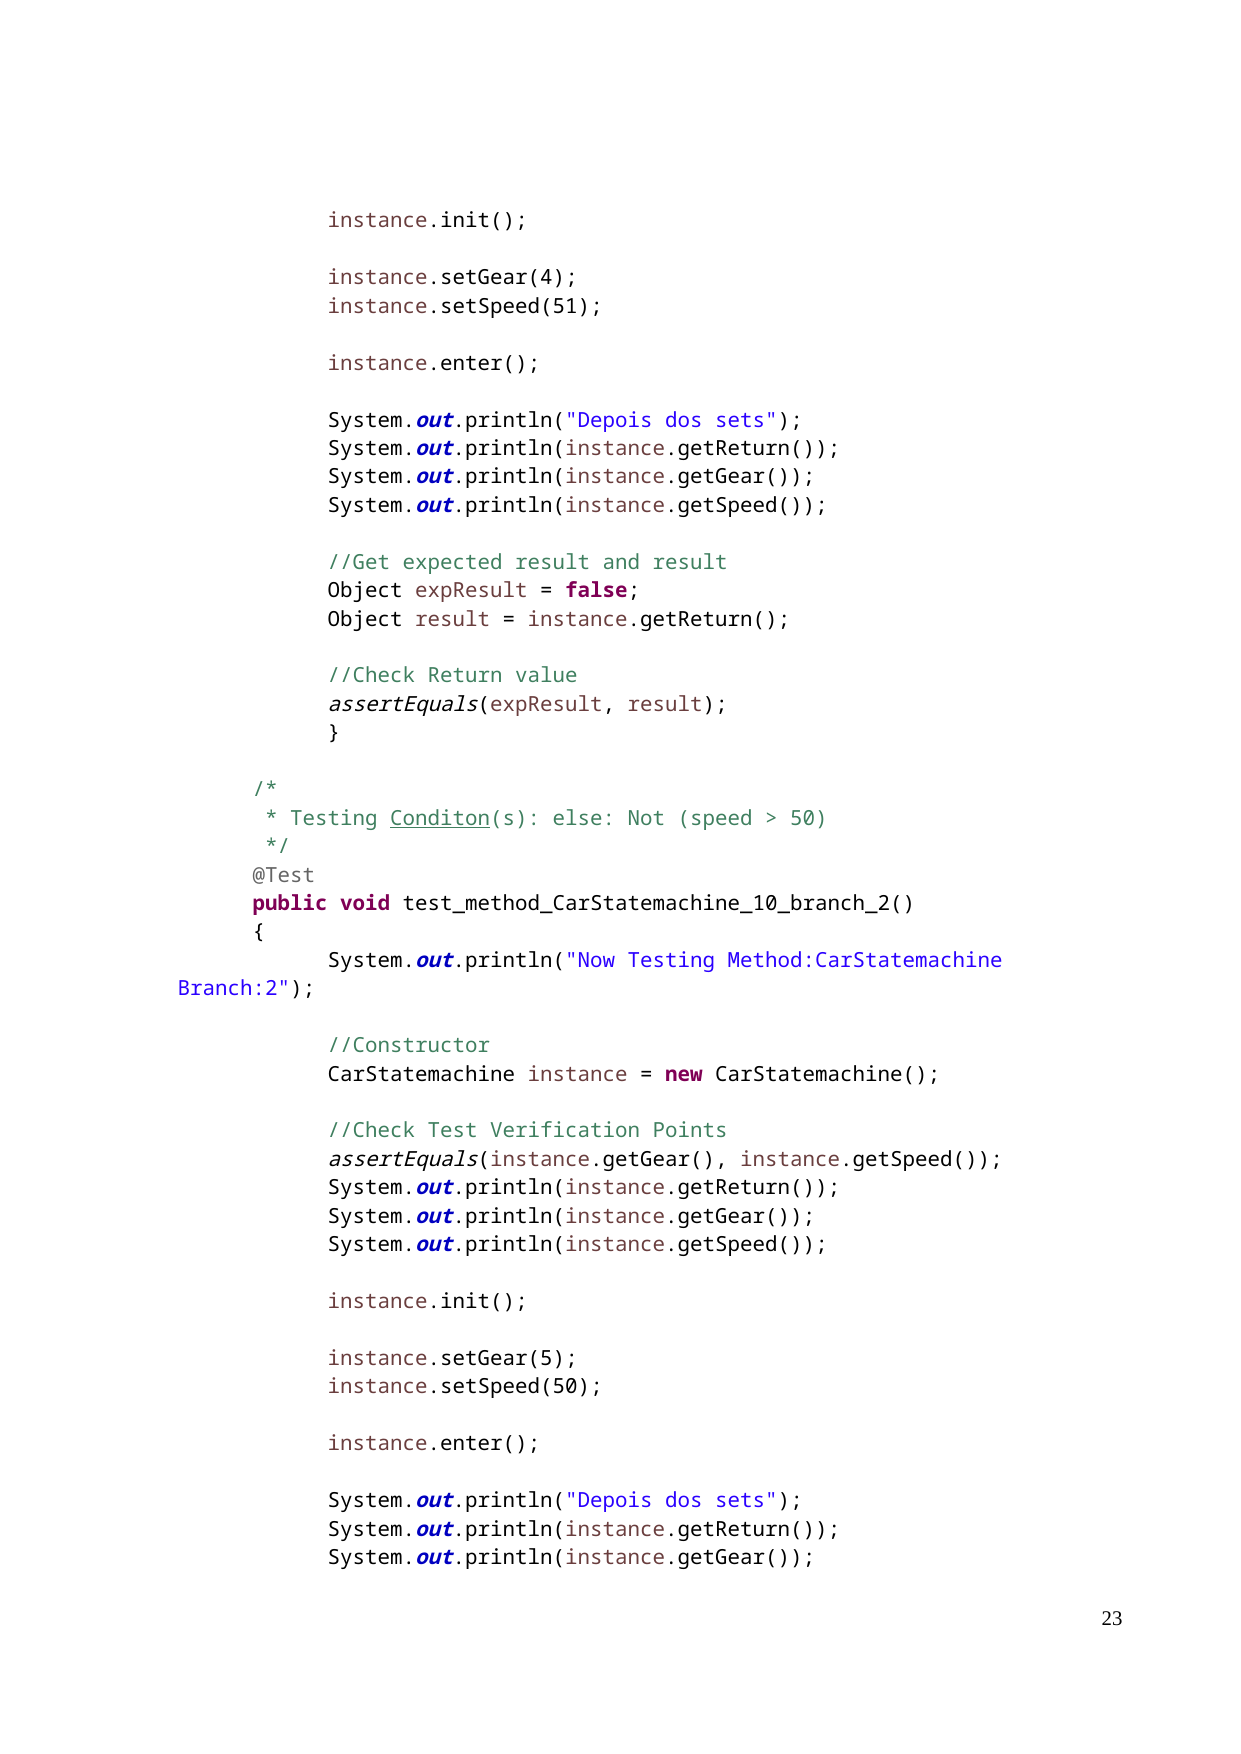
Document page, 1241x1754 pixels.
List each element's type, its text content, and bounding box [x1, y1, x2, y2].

text //Constructor [177, 1030, 1122, 1059]
text * Testing Conditon(s): else: Not (speed > 50) [177, 803, 1122, 831]
text System.out.println(instance.getGear()); [177, 462, 1122, 490]
text System.out.println("Depois dos sets"); [177, 405, 1122, 433]
text assertEquals(expResult, result); [177, 689, 1122, 717]
text public void test_method_CarStatemachine_10_branch_2() [177, 888, 1122, 917]
text @Test [177, 860, 1122, 888]
text System.out.println("Depois dos sets"); [177, 1485, 1122, 1514]
text System.out.println(instance.getReturn()); [177, 1172, 1122, 1201]
text instance.enter(); [177, 1428, 1122, 1457]
text //Check Return value [177, 661, 1122, 689]
text } [177, 717, 1122, 746]
text CarStatemachine instance = new CarStatemachine(); [177, 1059, 1122, 1087]
text System.out.println(instance.getReturn()); [177, 1514, 1122, 1542]
text */ [177, 831, 1122, 860]
text { [177, 917, 1122, 945]
text instance.enter(); [177, 348, 1122, 376]
text Object result = instance.getReturn(); [177, 604, 1122, 632]
text instance.setGear(4); [177, 262, 1122, 291]
text System.out.println(instance.getReturn()); [177, 433, 1122, 462]
text instance.setGear(5); [177, 1343, 1122, 1372]
text System.out.println(instance.getGear()); [177, 1201, 1122, 1229]
text System.out.println(instance.getGear()); [177, 1542, 1122, 1571]
text /* [177, 774, 1122, 803]
text assertEquals(instance.getGear(), instance.getSpeed()); [177, 1144, 1122, 1172]
text //Get expected result and result [177, 547, 1122, 575]
text instance.init(); [177, 206, 1122, 234]
text System.out.println(instance.getSpeed()); [177, 1229, 1122, 1258]
text instance.setSpeed(50); [177, 1372, 1122, 1400]
text System.out.println("Now Testing Method:CarStatemachine Branch:2"); [177, 945, 1122, 1002]
text System.out.println(instance.getSpeed()); [177, 490, 1122, 518]
text //Check Test Verification Points [177, 1116, 1122, 1144]
text instance.setSpeed(51); [177, 291, 1122, 319]
text Object expResult = false; [177, 575, 1122, 604]
text instance.init(); [177, 1286, 1122, 1315]
